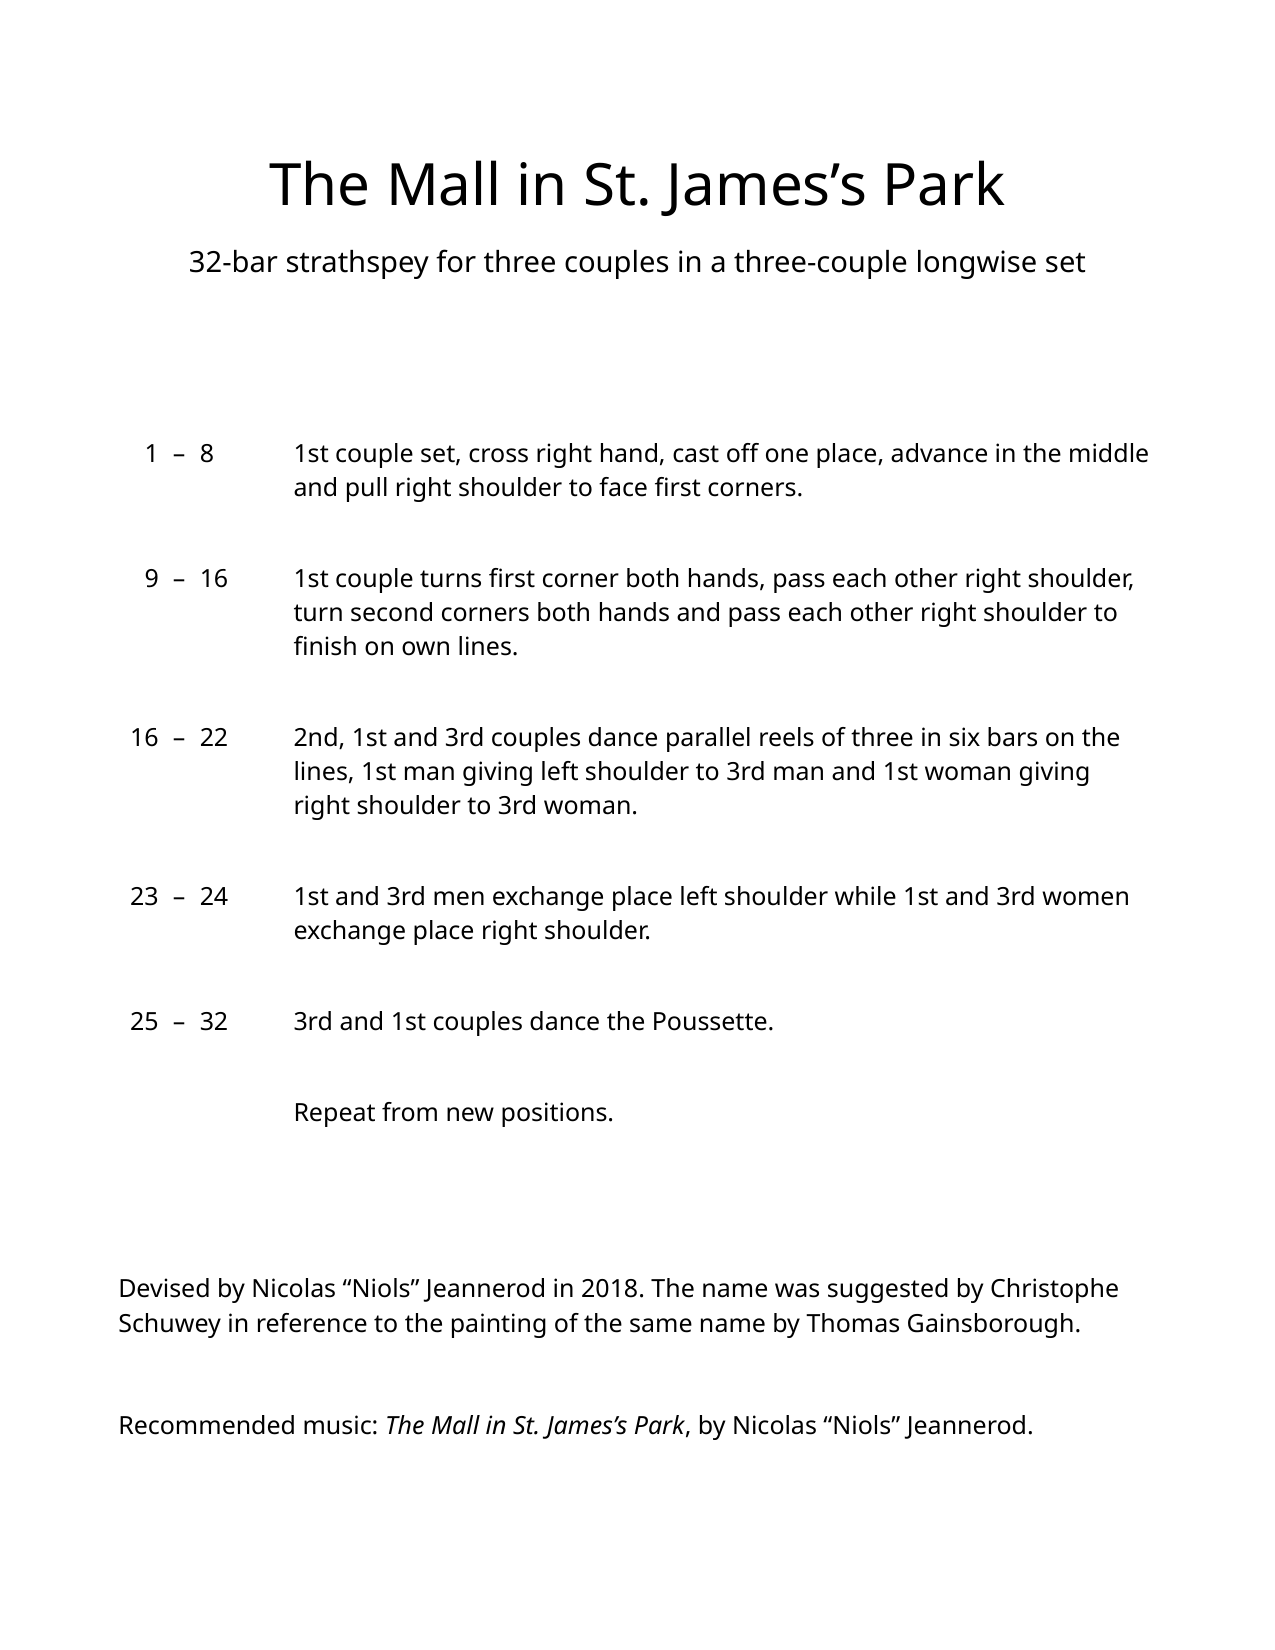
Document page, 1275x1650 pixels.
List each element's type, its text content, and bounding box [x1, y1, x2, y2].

table_header [240, 430, 287, 509]
subtitle 32-bar strathspey for three couples in a three-couple longwise set [118, 241, 1157, 281]
table_cell 22 [194, 714, 240, 828]
table_cell [288, 1044, 1158, 1089]
table_cell – [164, 998, 194, 1044]
table_cell [118, 828, 164, 873]
table_cell [194, 1089, 240, 1135]
table_cell [118, 1044, 164, 1089]
table_cell [240, 714, 287, 828]
table_cell 9 [118, 555, 164, 668]
table_cell [194, 953, 240, 998]
table_cell [240, 1044, 287, 1089]
table_header 8 [194, 430, 240, 509]
table_cell 3rd and 1st couples dance the Poussette. [288, 998, 1158, 1044]
table_cell Repeat from new positions. [288, 1089, 1158, 1135]
text Devised by Nicolas “Niols” Jeannerod in 2018. The name was suggested by Christophe Schuwey in reference to the painting of the same name by Thomas Gainsborough. [118, 1271, 1157, 1339]
table_cell [164, 828, 194, 873]
table_cell [118, 669, 164, 714]
table_cell [288, 953, 1158, 998]
table_cell [118, 953, 164, 998]
table_cell – [164, 873, 194, 953]
table_cell 32 [194, 998, 240, 1044]
table_cell [118, 1089, 164, 1135]
table_cell 2nd, 1st and 3rd couples dance parallel reels of three in six bars on the lines, 1st man giving left shoulder to 3rd man and 1st woman giving right shoulder to 3rd woman. [288, 714, 1158, 828]
table_cell [288, 509, 1158, 555]
table_cell [240, 873, 287, 953]
table_header 1 [118, 430, 164, 509]
table_cell 1st and 3rd men exchange place left shoulder while 1st and 3rd women exchange place right shoulder. [288, 873, 1158, 953]
table_cell – [164, 714, 194, 828]
table_cell [240, 669, 287, 714]
title The Mall in St. James’s Park [118, 143, 1157, 223]
table_cell [240, 555, 287, 668]
table_cell [240, 509, 287, 555]
table_cell [194, 669, 240, 714]
table_cell [194, 509, 240, 555]
table_cell [240, 953, 287, 998]
table_cell [240, 1089, 287, 1135]
table_header – [164, 430, 194, 509]
table_cell 25 [118, 998, 164, 1044]
table_cell [118, 509, 164, 555]
table_cell [240, 828, 287, 873]
table_cell – [164, 555, 194, 668]
table_cell 23 [118, 873, 164, 953]
table_cell 1st couple turns first corner both hands, pass each other right shoulder, turn second corners both hands and pass each other right shoulder to finish on own lines. [288, 555, 1158, 668]
text Recommended music: The Mall in St. James’s Park, by Nicolas “Niols” Jeannerod. [118, 1407, 1157, 1441]
table_cell [288, 828, 1158, 873]
table_cell 16 [118, 714, 164, 828]
table_cell [164, 953, 194, 998]
table_cell [164, 509, 194, 555]
table_cell [164, 1089, 194, 1135]
table_cell [194, 1044, 240, 1089]
table_cell 24 [194, 873, 240, 953]
table_cell [240, 998, 287, 1044]
table_header 1st couple set, cross right hand, cast off one place, advance in the middle and pull right shoulder to face first corners. [288, 430, 1158, 509]
table_cell [288, 669, 1158, 714]
table_cell [194, 828, 240, 873]
table_cell [164, 1044, 194, 1089]
table_cell 16 [194, 555, 240, 668]
table_cell [164, 669, 194, 714]
